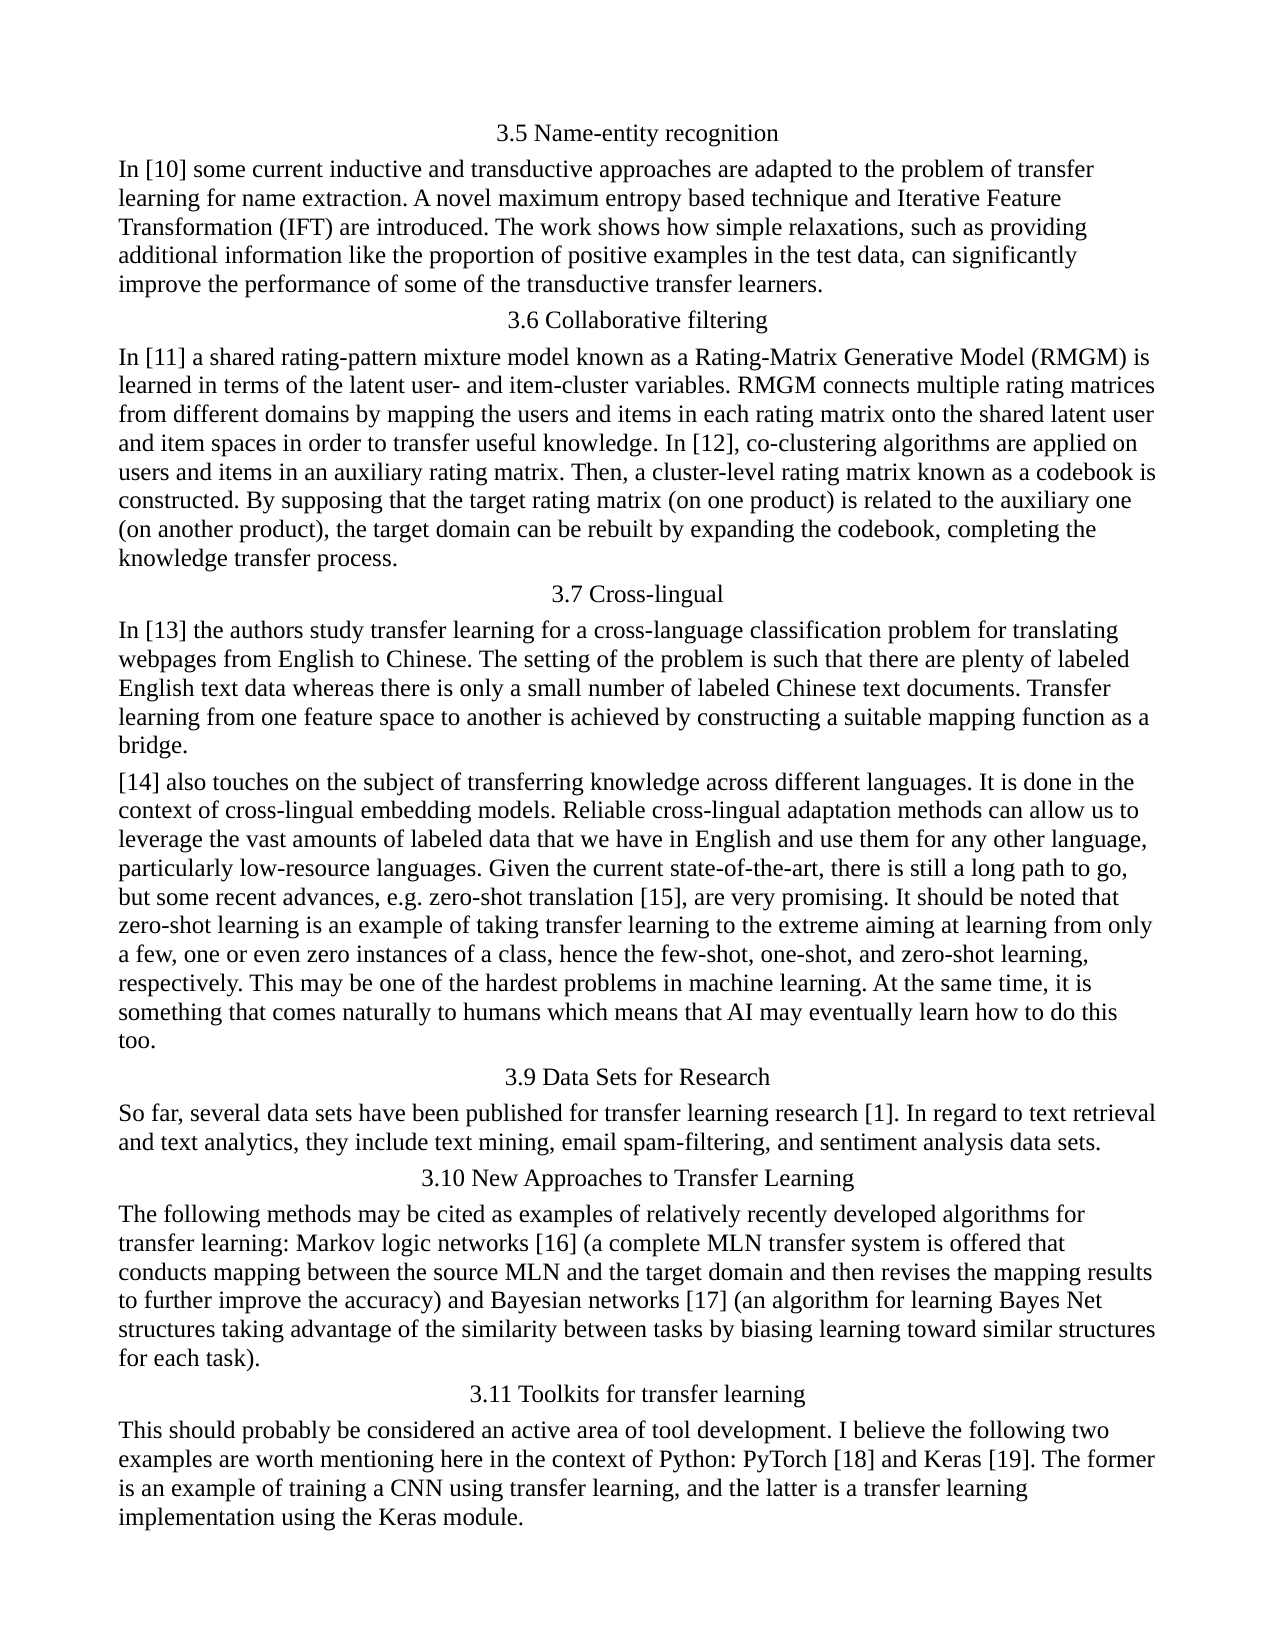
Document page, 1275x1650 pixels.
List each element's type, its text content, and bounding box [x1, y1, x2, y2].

text 3.10 New Approaches to Transfer Learning [118, 1163, 1157, 1192]
text 3.5 Name-entity recognition [118, 118, 1157, 147]
text 3.7 Cross-lingual [118, 579, 1157, 608]
text The following methods may be cited as examples of relatively recently developed algorithms for transfer learning: Markov logic networks [16] (a complete MLN transfer system is offered that conducts mapping between the source MLN and the target domain and then revises the mapping results to further improve the accuracy) and Bayesian networks [17] (an algorithm for learning Bayes Net structures taking advantage of the similarity between tasks by biasing learning toward similar structures for each task). [118, 1199, 1157, 1372]
text So far, several data sets have been published for transfer learning research [1]. In regard to text retrieval and text analytics, they include text mining, email spam-filtering, and sentiment analysis data sets. [118, 1098, 1157, 1156]
text This should probably be considered an active area of tool development. I believe the following two examples are worth mentioning here in the context of Python: PyTorch [18] and Keras [19]. The former is an example of training a CNN using transfer learning, and the latter is a transfer learning implementation using the Keras module. [118, 1416, 1157, 1531]
text 3.6 Collaborative filtering [118, 306, 1157, 334]
text In [11] a shared rating-pattern mixture model known as a Rating-Matrix Generative Model (RMGM) is learned in terms of the latent user- and item-cluster variables. RMGM connects multiple rating matrices from different domains by mapping the users and items in each rating matrix onto the shared latent user and item spaces in order to transfer useful knowledge. In [12], co-clustering algorithms are applied on users and items in an auxiliary rating matrix. Then, a cluster-level rating matrix known as a codebook is constructed. By supposing that the target rating matrix (on one product) is related to the auxiliary one (on another product), the target domain can be rebuilt by expanding the codebook, completing the knowledge transfer process. [118, 342, 1157, 572]
text In [10] some current inductive and transductive approaches are adapted to the problem of transfer learning for name extraction. A novel maximum entropy based technique and Iterative Feature Transformation (IFT) are introduced. The work shows how simple relaxations, such as providing additional information like the proportion of positive examples in the test data, can significantly improve the performance of some of the transductive transfer learners. [118, 154, 1157, 298]
text 3.9 Data Sets for Research [118, 1062, 1157, 1091]
text [14] also touches on the subject of transferring knowledge across different languages. It is done in the context of cross-lingual embedding models. Reliable cross-lingual adaptation methods can allow us to leverage the vast amounts of labeled data that we have in English and use them for any other language, particularly low-resource languages. Given the current state-of-the-art, there is still a long path to go, but some recent advances, e.g. zero-shot translation [15], are very promising. It should be noted that zero-shot learning is an example of taking transfer learning to the extreme aiming at learning from only a few, one or even zero instances of a class, hence the few-shot, one-shot, and zero-shot learning, respectively. This may be one of the hardest problems in machine learning. At the same time, it is something that comes naturally to humans which means that AI may eventually learn how to do this too. [118, 767, 1157, 1054]
text 3.11 Toolkits for transfer learning [118, 1379, 1157, 1408]
text In [13] the authors study transfer learning for a cross-language classification problem for translating webpages from English to Chinese. The setting of the problem is such that there are plenty of labeled English text data whereas there is only a small number of labeled Chinese text documents. Transfer learning from one feature space to another is achieved by constructing a suitable mapping function as a bridge. [118, 616, 1157, 759]
